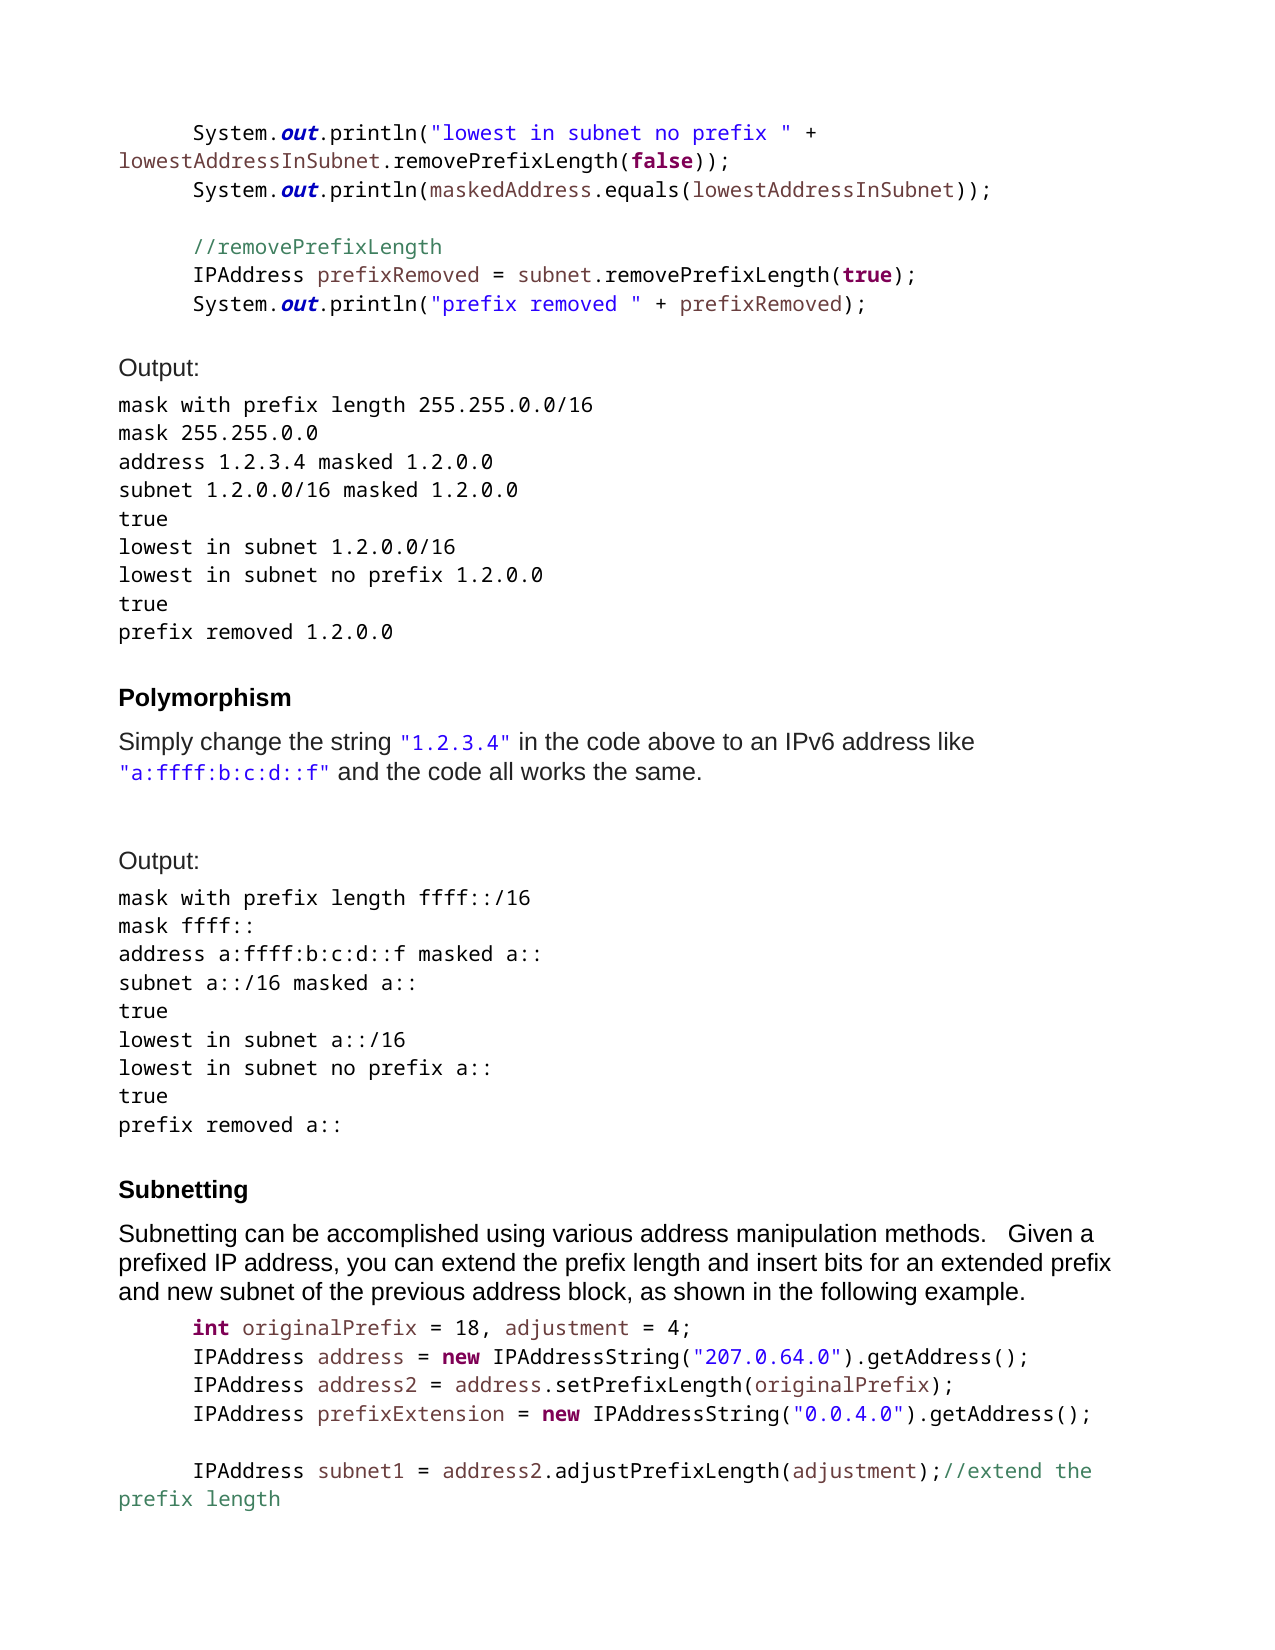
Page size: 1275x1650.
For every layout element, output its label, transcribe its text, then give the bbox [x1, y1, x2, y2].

text mask with prefix length ffff::/16 [118, 883, 1157, 911]
text Output: [118, 846, 1157, 875]
text Subnetting can be accomplished using various address manipulation methods. Given a prefixed IP address, you can extend the prefix length and insert bits for an extended prefix and new subnet of the previous address block, as shown in the following example. [118, 1219, 1157, 1306]
text true prefix removed a:: [118, 1082, 1157, 1167]
text address a:ffff:b:c:d::f masked a:: [118, 939, 1157, 968]
text System.out.println("lowest in subnet no prefix " + lowestAddressInSubnet.removePrefixLength(false)); [118, 118, 1157, 175]
text IPAddress prefixExtension = new IPAddressString("0.0.4.0").getAddress(); [118, 1399, 1157, 1427]
text Output: [118, 353, 1157, 382]
text true [118, 589, 1157, 617]
text Subnetting [118, 1175, 1157, 1204]
text true [118, 504, 1157, 532]
text subnet 1.2.0.0/16 masked 1.2.0.0 [118, 475, 1157, 504]
text lowest in subnet no prefix a:: [118, 1053, 1157, 1082]
text lowest in subnet a::/16 [118, 1025, 1157, 1053]
text mask 255.255.0.0 [118, 418, 1157, 447]
text //removePrefixLength [118, 232, 1157, 260]
text true [118, 996, 1157, 1025]
text IPAddress subnet1 = address2.adjustPrefixLength(adjustment);//extend the prefix length [118, 1456, 1157, 1513]
text System.out.println(maskedAddress.equals(lowestAddressInSubnet)); [118, 175, 1157, 203]
text System.out.println("prefix removed " + prefixRemoved); [118, 289, 1157, 317]
text IPAddress prefixRemoved = subnet.removePrefixLength(true); [118, 260, 1157, 289]
text prefix removed 1.2.0.0 [118, 617, 1157, 646]
text mask ffff:: [118, 911, 1157, 939]
text lowest in subnet no prefix 1.2.0.0 [118, 561, 1157, 589]
text int originalPrefix = 18, adjustment = 4; [118, 1313, 1157, 1342]
text mask with prefix length 255.255.0.0/16 [118, 390, 1157, 418]
text Simply change the string "1.2.3.4" in the code above to an IPv6 address like "a:ffff:b:c:d::f" and the code all works the same. [118, 727, 1157, 786]
text address 1.2.3.4 masked 1.2.0.0 [118, 447, 1157, 475]
text IPAddress address = new IPAddressString("207.0.64.0").getAddress(); [118, 1342, 1157, 1370]
text Polymorphism [118, 682, 1157, 711]
text IPAddress address2 = address.setPrefixLength(originalPrefix); [118, 1370, 1157, 1399]
text subnet a::/16 masked a:: [118, 968, 1157, 996]
text lowest in subnet 1.2.0.0/16 [118, 532, 1157, 561]
